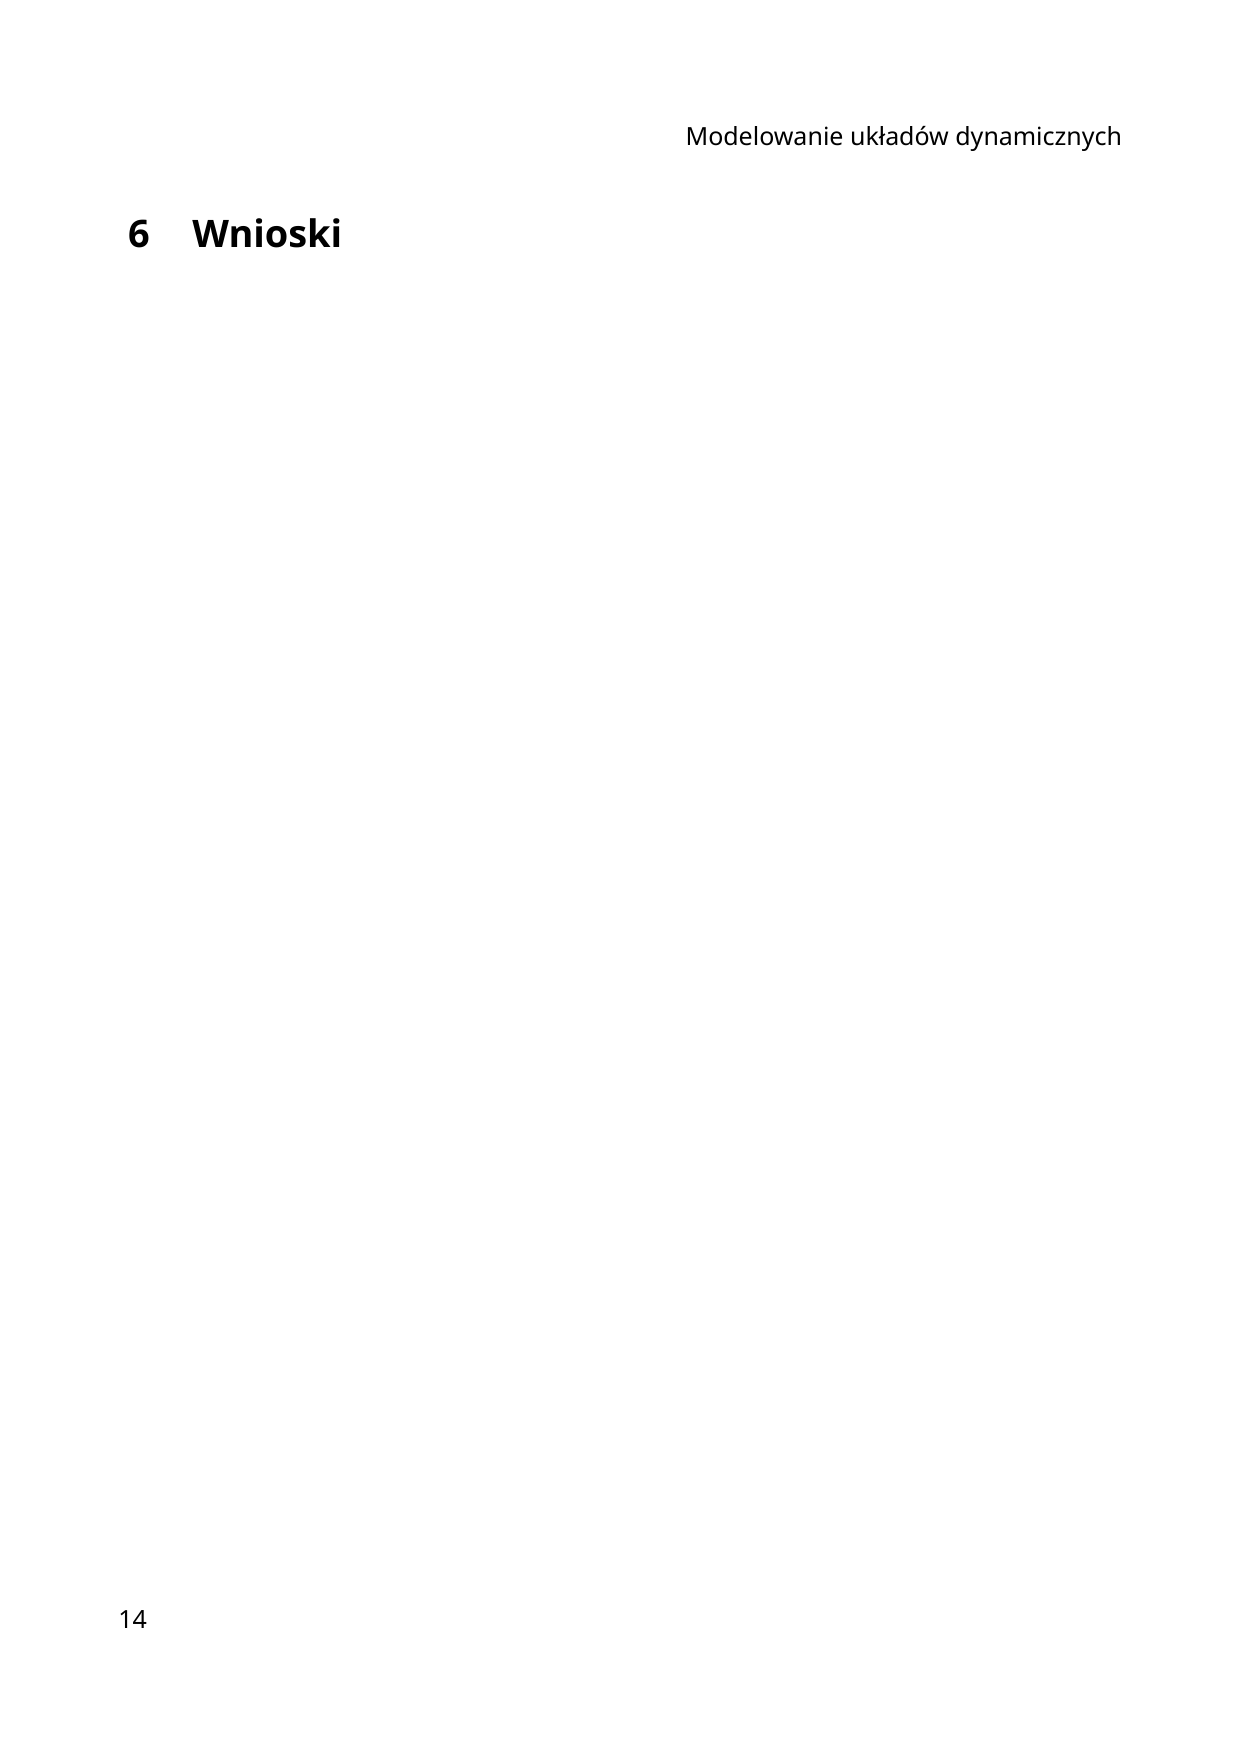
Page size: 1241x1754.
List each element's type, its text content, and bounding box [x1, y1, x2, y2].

subtitle Wnioski [118, 207, 1122, 258]
